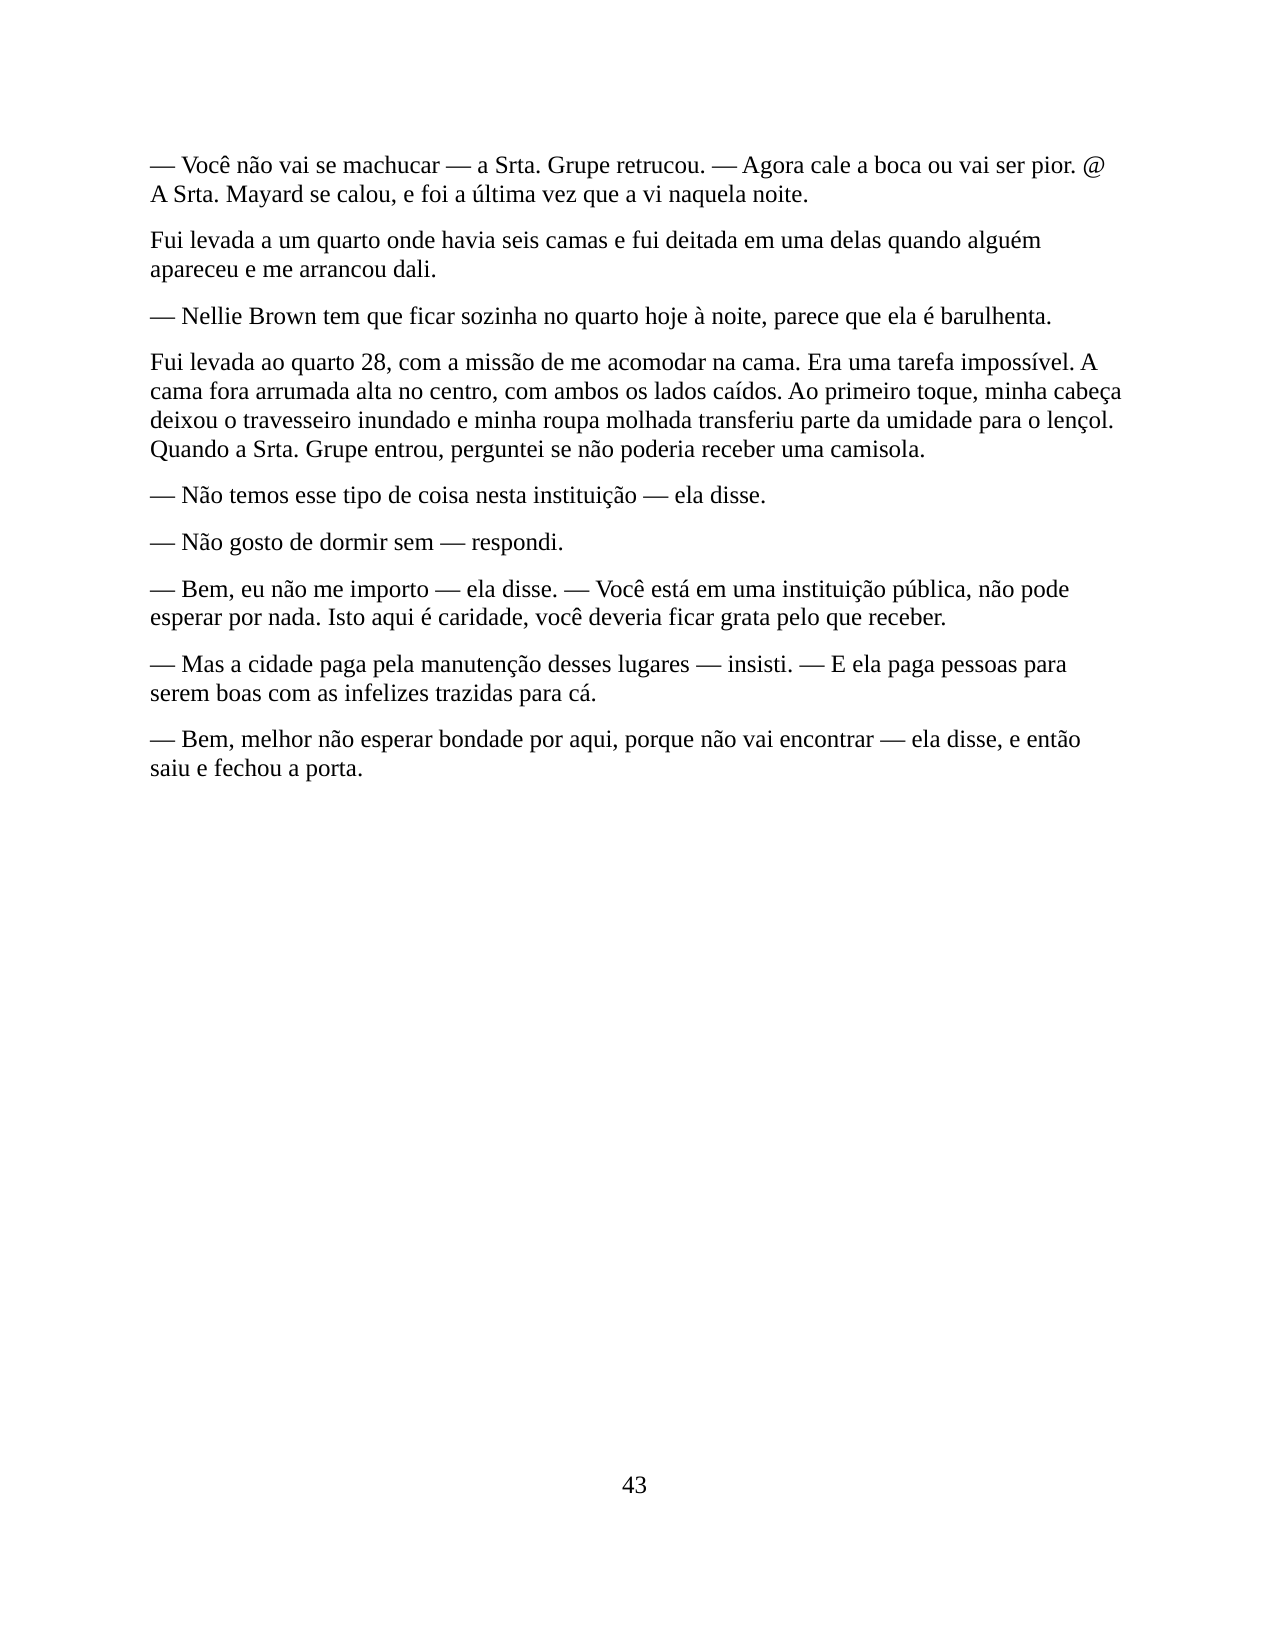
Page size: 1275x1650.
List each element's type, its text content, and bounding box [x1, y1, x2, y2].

text Fui levada a um quarto onde havia seis camas e fui deitada em uma delas quando alguém apareceu e me arrancou dali. [150, 225, 1125, 283]
text — Bem, eu não me importo — ela disse. — Você está em uma instituição pública, não pode esperar por nada. Isto aqui é caridade, você deveria ficar grata pelo que receber. [150, 574, 1125, 631]
text — Mas a cidade paga pela manutenção desses lugares — insisti. — E ela paga pessoas para serem boas com as infelizes trazidas para cá. [150, 649, 1125, 707]
text — Não temos esse tipo de coisa nesta instituição — ela disse. [150, 480, 1125, 509]
text Fui levada ao quarto 28, com a missão de me acomodar na cama. Era uma tarefa impossível. A cama fora arrumada alta no centro, com ambos os lados caídos. Ao primeiro toque, minha cabeça deixou o travesseiro inundado e minha roupa molhada transferiu parte da umidade para o lençol. Quando a Srta. Grupe entrou, perguntei se não poderia receber uma camisola. [150, 347, 1125, 462]
text — Você não vai se machucar — a Srta. Grupe retrucou. — Agora cale a boca ou vai ser pior. @ A Srta. Mayard se calou, e foi a última vez que a vi naquela noite. [150, 150, 1125, 207]
text — Nellie Brown tem que ficar sozinha no quarto hoje à noite, parece que ela é barulhenta. [150, 301, 1125, 329]
text — Não gosto de dormir sem — respondi. [150, 527, 1125, 556]
text — Bem, melhor não esperar bondade por aqui, porque não vai encontrar — ela disse, e então saiu e fechou a porta. [150, 724, 1125, 782]
